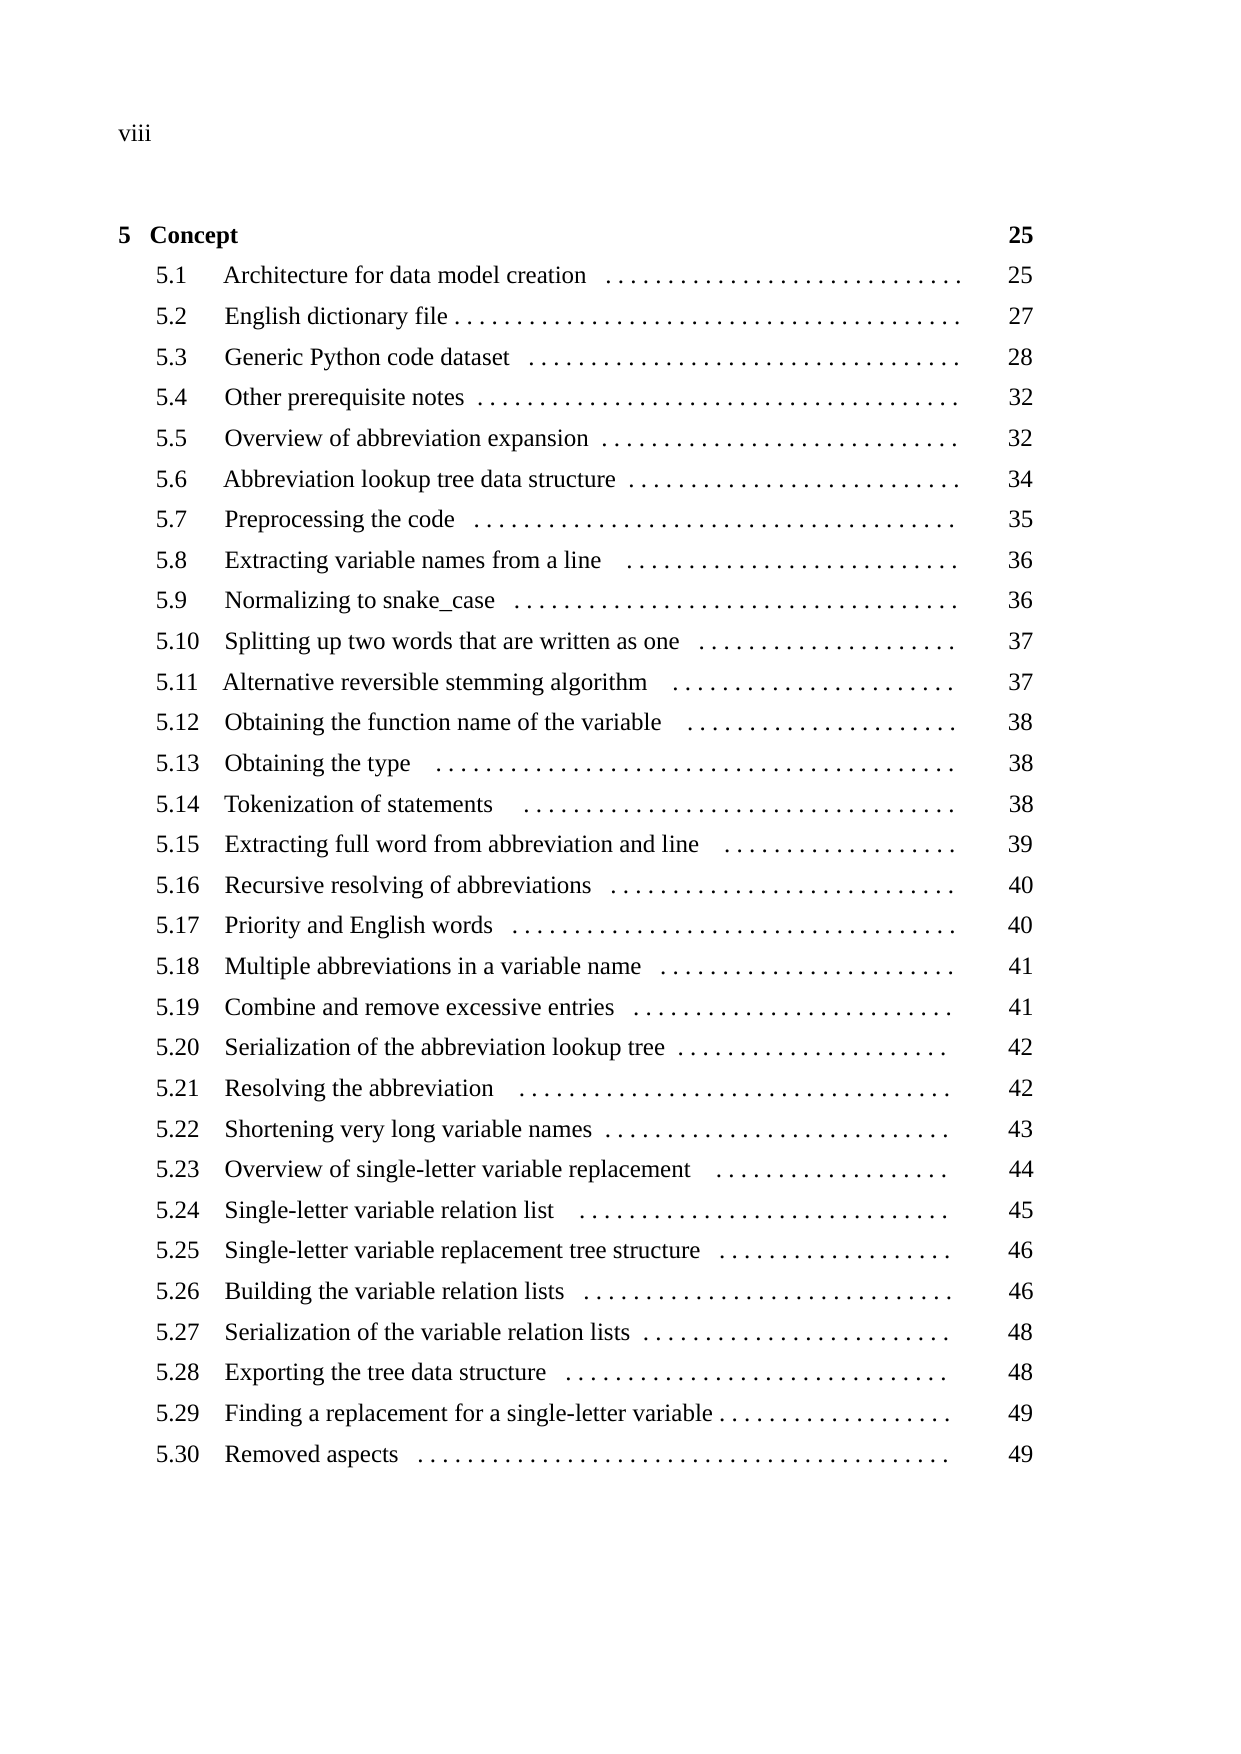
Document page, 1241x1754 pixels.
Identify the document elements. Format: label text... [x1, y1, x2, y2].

text 5.5 Overview of abbreviation expansion . . . . . . . . . . . . . . . . . . . . . . . . . . . . . 32 [118, 423, 1033, 452]
text 5.3 Generic Python code dataset . . . . . . . . . . . . . . . . . . . . . . . . . . . . . . . . . . . 28 [118, 342, 1033, 371]
text 5.2 English dictionary file . . . . . . . . . . . . . . . . . . . . . . . . . . . . . . . . . . . . . . . . . 27 [118, 301, 1033, 330]
text 5.7 Preprocessing the code . . . . . . . . . . . . . . . . . . . . . . . . . . . . . . . . . . . . . . . 35 [118, 504, 1033, 533]
text 5.12 Obtaining the function name of the variable . . . . . . . . . . . . . . . . . . . . . . 38 [118, 707, 1033, 736]
text 5.13 Obtaining the type . . . . . . . . . . . . . . . . . . . . . . . . . . . . . . . . . . . . . . . . . . 38 [118, 748, 1033, 777]
text 5.19 Combine and remove excessive entries . . . . . . . . . . . . . . . . . . . . . . . . . . 41 [118, 992, 1033, 1021]
text 5.27 Serialization of the variable relation lists . . . . . . . . . . . . . . . . . . . . . . . . . 48 [118, 1317, 1033, 1346]
text 5.22 Shortening very long variable names . . . . . . . . . . . . . . . . . . . . . . . . . . . . 43 [118, 1114, 1033, 1142]
text 5.14 Tokenization of statements . . . . . . . . . . . . . . . . . . . . . . . . . . . . . . . . . . . 38 [118, 789, 1033, 817]
text 5.29 Finding a replacement for a single-letter variable . . . . . . . . . . . . . . . . . . . 49 [118, 1398, 1033, 1427]
text 5.26 Building the variable relation lists . . . . . . . . . . . . . . . . . . . . . . . . . . . . . . 46 [118, 1276, 1033, 1305]
text 5.28 Exporting the tree data structure . . . . . . . . . . . . . . . . . . . . . . . . . . . . . . . 48 [118, 1357, 1033, 1386]
text 5.18 Multiple abbreviations in a variable name . . . . . . . . . . . . . . . . . . . . . . . . 41 [118, 951, 1033, 980]
text 5.9 Normalizing to snake_case . . . . . . . . . . . . . . . . . . . . . . . . . . . . . . . . . . . . 36 [118, 586, 1033, 614]
text 5.11 Alternative reversible stemming algorithm . . . . . . . . . . . . . . . . . . . . . . . 37 [118, 667, 1033, 696]
text 5.24 Single-letter variable relation list . . . . . . . . . . . . . . . . . . . . . . . . . . . . . . 45 [118, 1195, 1033, 1224]
text 5.17 Priority and English words . . . . . . . . . . . . . . . . . . . . . . . . . . . . . . . . . . . . 40 [118, 911, 1033, 939]
text viii [118, 118, 1033, 147]
text 5.21 Resolving the abbreviation . . . . . . . . . . . . . . . . . . . . . . . . . . . . . . . . . . . 42 [118, 1073, 1033, 1102]
text 5.1 Architecture for data model creation . . . . . . . . . . . . . . . . . . . . . . . . . . . . . 25 [118, 261, 1033, 289]
text 5.8 Extracting variable names from a line . . . . . . . . . . . . . . . . . . . . . . . . . . . 36 [118, 545, 1033, 574]
text 5.15 Extracting full word from abbreviation and line . . . . . . . . . . . . . . . . . . . 39 [118, 829, 1033, 858]
text 5.10 Splitting up two words that are written as one . . . . . . . . . . . . . . . . . . . . . 37 [118, 626, 1033, 655]
text 5.16 Recursive resolving of abbreviations . . . . . . . . . . . . . . . . . . . . . . . . . . . . 40 [118, 870, 1033, 899]
text 5.25 Single-letter variable replacement tree structure . . . . . . . . . . . . . . . . . . . 46 [118, 1236, 1033, 1264]
text 5.20 Serialization of the abbreviation lookup tree . . . . . . . . . . . . . . . . . . . . . . 42 [118, 1032, 1033, 1061]
text 5 Concept 25 [118, 220, 1033, 249]
text 5.30 Removed aspects . . . . . . . . . . . . . . . . . . . . . . . . . . . . . . . . . . . . . . . . . . . 49 [118, 1439, 1033, 1467]
text 5.4 Other prerequisite notes . . . . . . . . . . . . . . . . . . . . . . . . . . . . . . . . . . . . . . . 32 [118, 382, 1033, 411]
text 5.6 Abbreviation lookup tree data structure . . . . . . . . . . . . . . . . . . . . . . . . . . . 34 [118, 464, 1033, 492]
text 5.23 Overview of single-letter variable replacement . . . . . . . . . . . . . . . . . . . 44 [118, 1154, 1033, 1183]
